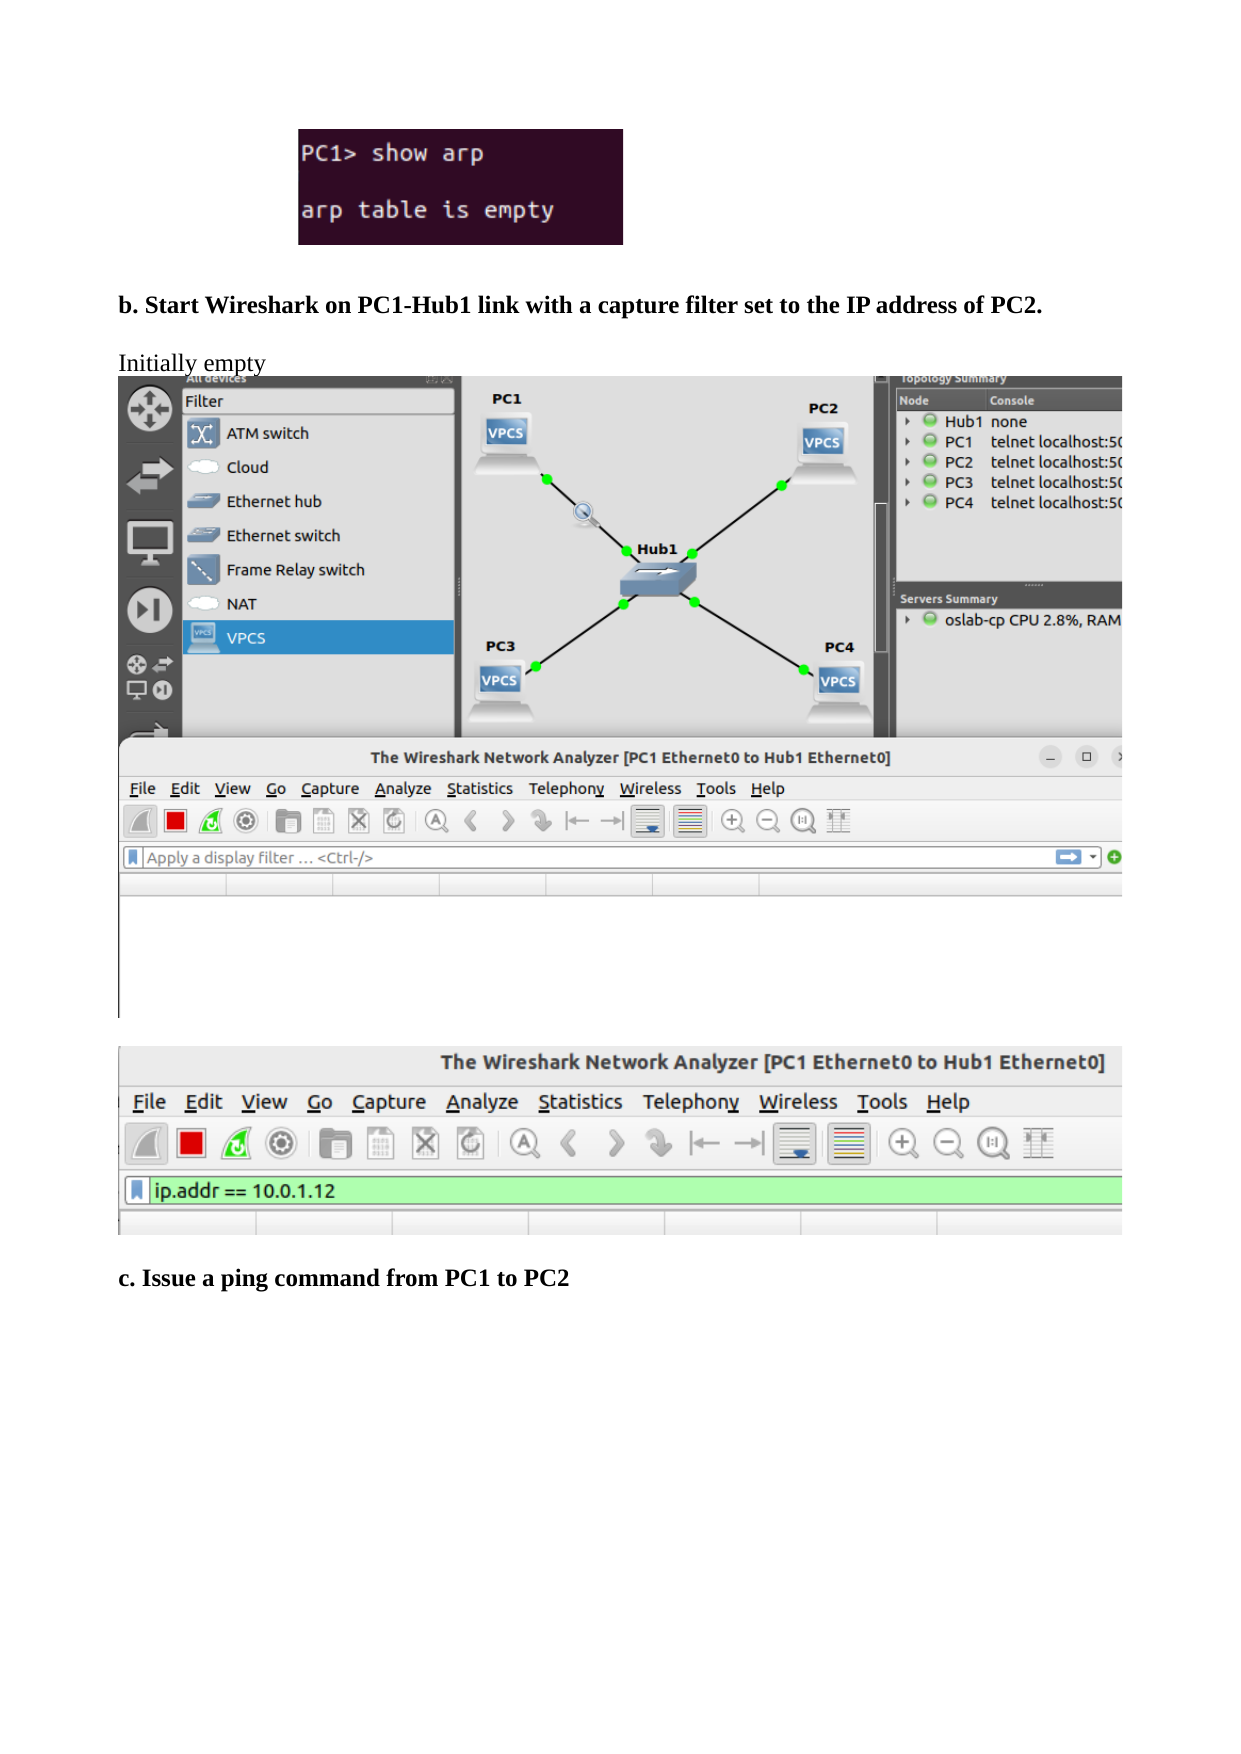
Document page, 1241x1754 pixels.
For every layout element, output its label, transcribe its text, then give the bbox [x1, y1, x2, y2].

picture [118, 1046, 1123, 1235]
picture [118, 376, 1123, 1018]
picture [298, 129, 624, 245]
text c. Issue a ping command from PC1 to PC2 [118, 1263, 1122, 1292]
text b. Start Wireshark on PC1-Hub1 link with a capture filter set to the IP address of PC2. [118, 291, 1122, 319]
text Initially empty [118, 348, 1122, 376]
